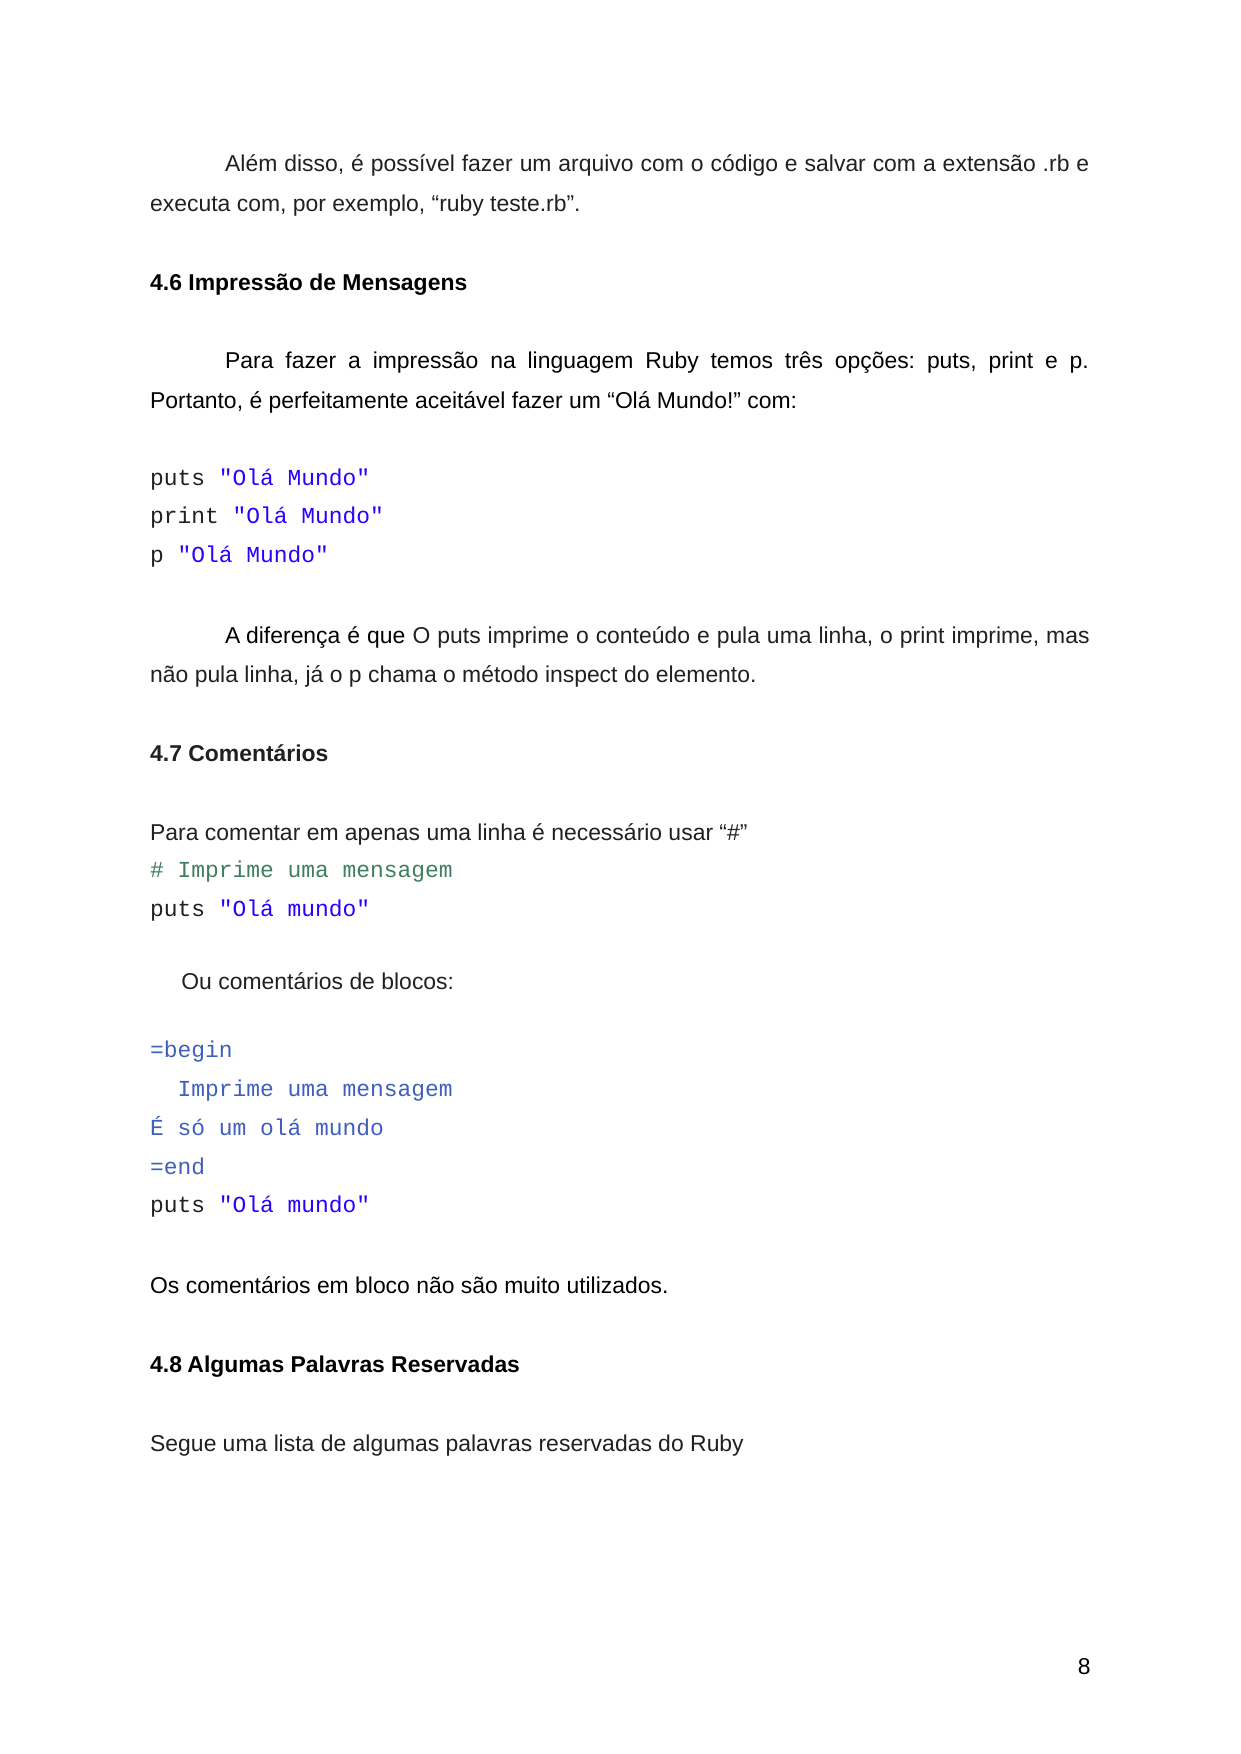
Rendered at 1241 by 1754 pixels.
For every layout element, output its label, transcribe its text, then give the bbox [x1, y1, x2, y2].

text Segue uma lista de algumas palavras reservadas do Ruby [150, 1430, 1090, 1456]
text Para fazer a impressão na linguagem Ruby temos três opções: puts, print e p. Portanto, é perfeitamente aceitável fazer um “Olá Mundo!” com: [150, 347, 1090, 413]
text Imprime uma mensagem [150, 1077, 1090, 1103]
text 4.7 Comentários [150, 740, 1090, 767]
text É só um olá mundo [150, 1116, 1090, 1142]
text # Imprime uma mensagem [150, 859, 1090, 885]
text Os comentários em bloco não são muito utilizados. [150, 1272, 1090, 1298]
text =begin [150, 1038, 1090, 1064]
text Além disso, é possível fazer um arquivo com o código e salvar com a extensão .rb e executa com, por exemplo, “ruby teste.rb”. [150, 150, 1090, 216]
text p "Olá Mundo" [150, 543, 1090, 569]
text puts "Olá mundo" [150, 898, 1090, 923]
text =end [150, 1155, 1090, 1181]
text 4.8 Algumas Palavras Reservadas [150, 1351, 1090, 1377]
text 4.6 Impressão de Mensagens [150, 268, 1090, 295]
text print "Olá Mundo" [150, 505, 1090, 531]
text Para comentar em apenas uma linha é necessário usar “#” [150, 819, 1090, 846]
text puts "Olá Mundo" [150, 466, 1090, 492]
text Ou comentários de blocos: [150, 968, 1090, 994]
text puts "Olá mundo" [150, 1194, 1090, 1220]
text A diferença é que O puts imprime o conteúdo e pula uma linha, o print imprime, mas não pula linha, já o p chama o método inspect do elemento. [150, 622, 1090, 688]
